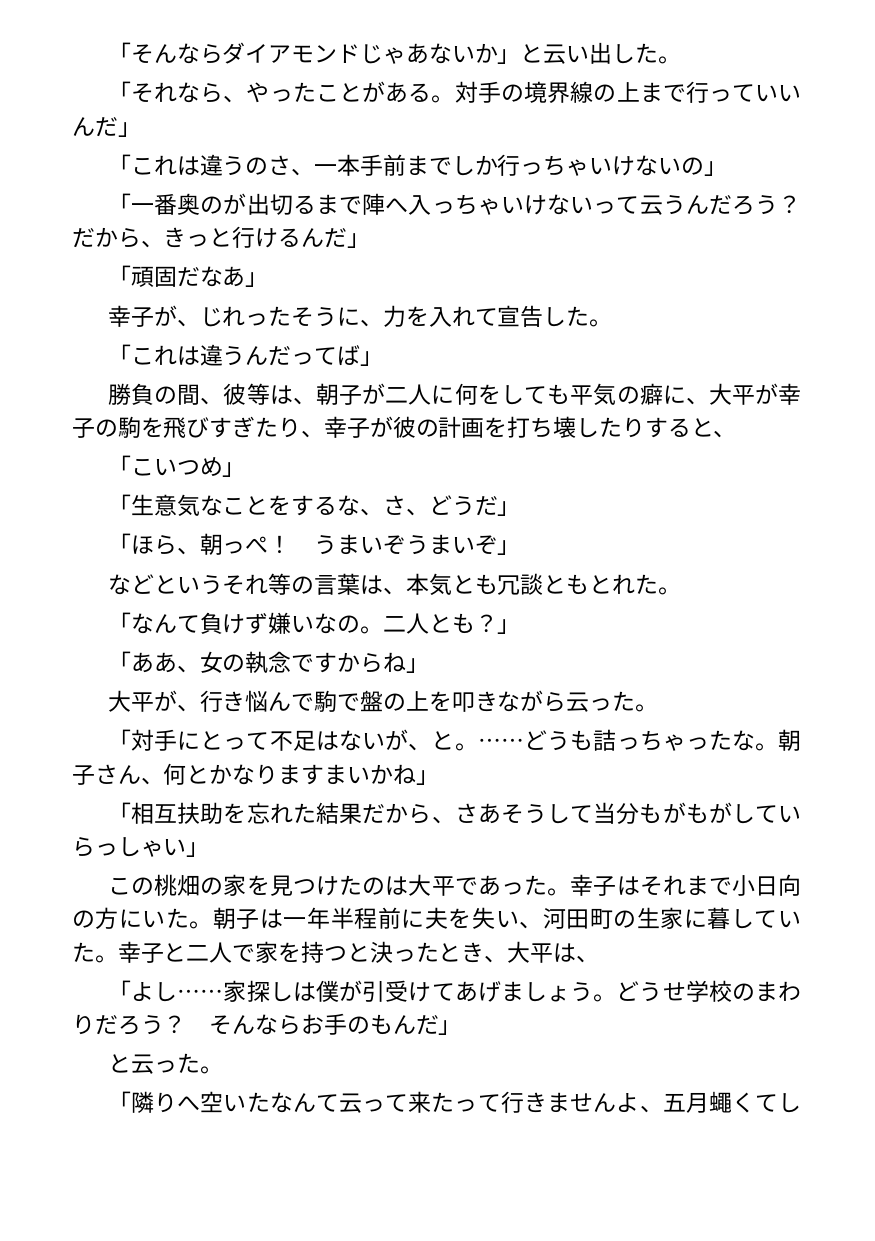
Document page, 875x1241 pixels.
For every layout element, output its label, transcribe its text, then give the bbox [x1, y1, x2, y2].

text 「よし……家探しは僕が引受けてあげましょう。どうせ学校のまわりだろう？ そんならお手のもんだ」 [72, 974, 802, 1040]
text などというそれ等の言葉は、本気とも冗談ともとれた。 [72, 567, 802, 600]
text この桃畑の家を見つけたのは大平であった。幸子はそれまで小日向の方にいた。朝子は一年半程前に夫を失い、河田町の生家に暮していた。幸子と二人で家を持つと決ったとき、大平は、 [72, 868, 802, 968]
text 勝負の間、彼等は、朝子が二人に何をしても平気の癖に、大平が幸子の駒を飛びすぎたり、幸子が彼の計画を打ち壊したりすると、 [72, 377, 802, 443]
text 「ほら、朝っぺ！ うまいぞうまいぞ」 [72, 527, 802, 561]
text 幸子が、じれったそうに、力を入れて宣告した。 [72, 298, 802, 332]
text 「そんならダイアモンドじゃあないか」と云い出した。 [72, 36, 802, 69]
text 「頑固だなあ」 [72, 259, 802, 292]
text 「一番奥のが出切るまで陣へ入っちゃいけないって云うんだろう？ だから、きっと行けるんだ」 [72, 187, 802, 253]
text 「これは違うのさ、一本手前までしか行っちゃいけないの」 [72, 148, 802, 181]
text 「隣りへ空いたなんて云って来たって行きませんよ、五月蠅くてし [72, 1085, 802, 1118]
text と云った。 [72, 1046, 802, 1079]
text 「なんて負けず嫌いなの。二人とも？」 [72, 606, 802, 639]
text 「生意気なことをするな、さ、どうだ」 [72, 488, 802, 521]
text 「これは違うんだってば」 [72, 337, 802, 371]
text 「ああ、女の執念ですからね」 [72, 645, 802, 678]
text 「対手にとって不足はないが、と。……どうも詰っちゃったな。朝子さん、何とかなりますまいかね」 [72, 723, 802, 790]
text 「それなら、やったことがある。対手の境界線の上まで行っていいんだ」 [72, 75, 802, 142]
text 「相互扶助を忘れた結果だから、さあそうして当分もがもがしていらっしゃい」 [72, 796, 802, 862]
text 大平が、行き悩んで駒で盤の上を叩きながら云った。 [72, 684, 802, 717]
text 「こいつめ」 [72, 449, 802, 482]
